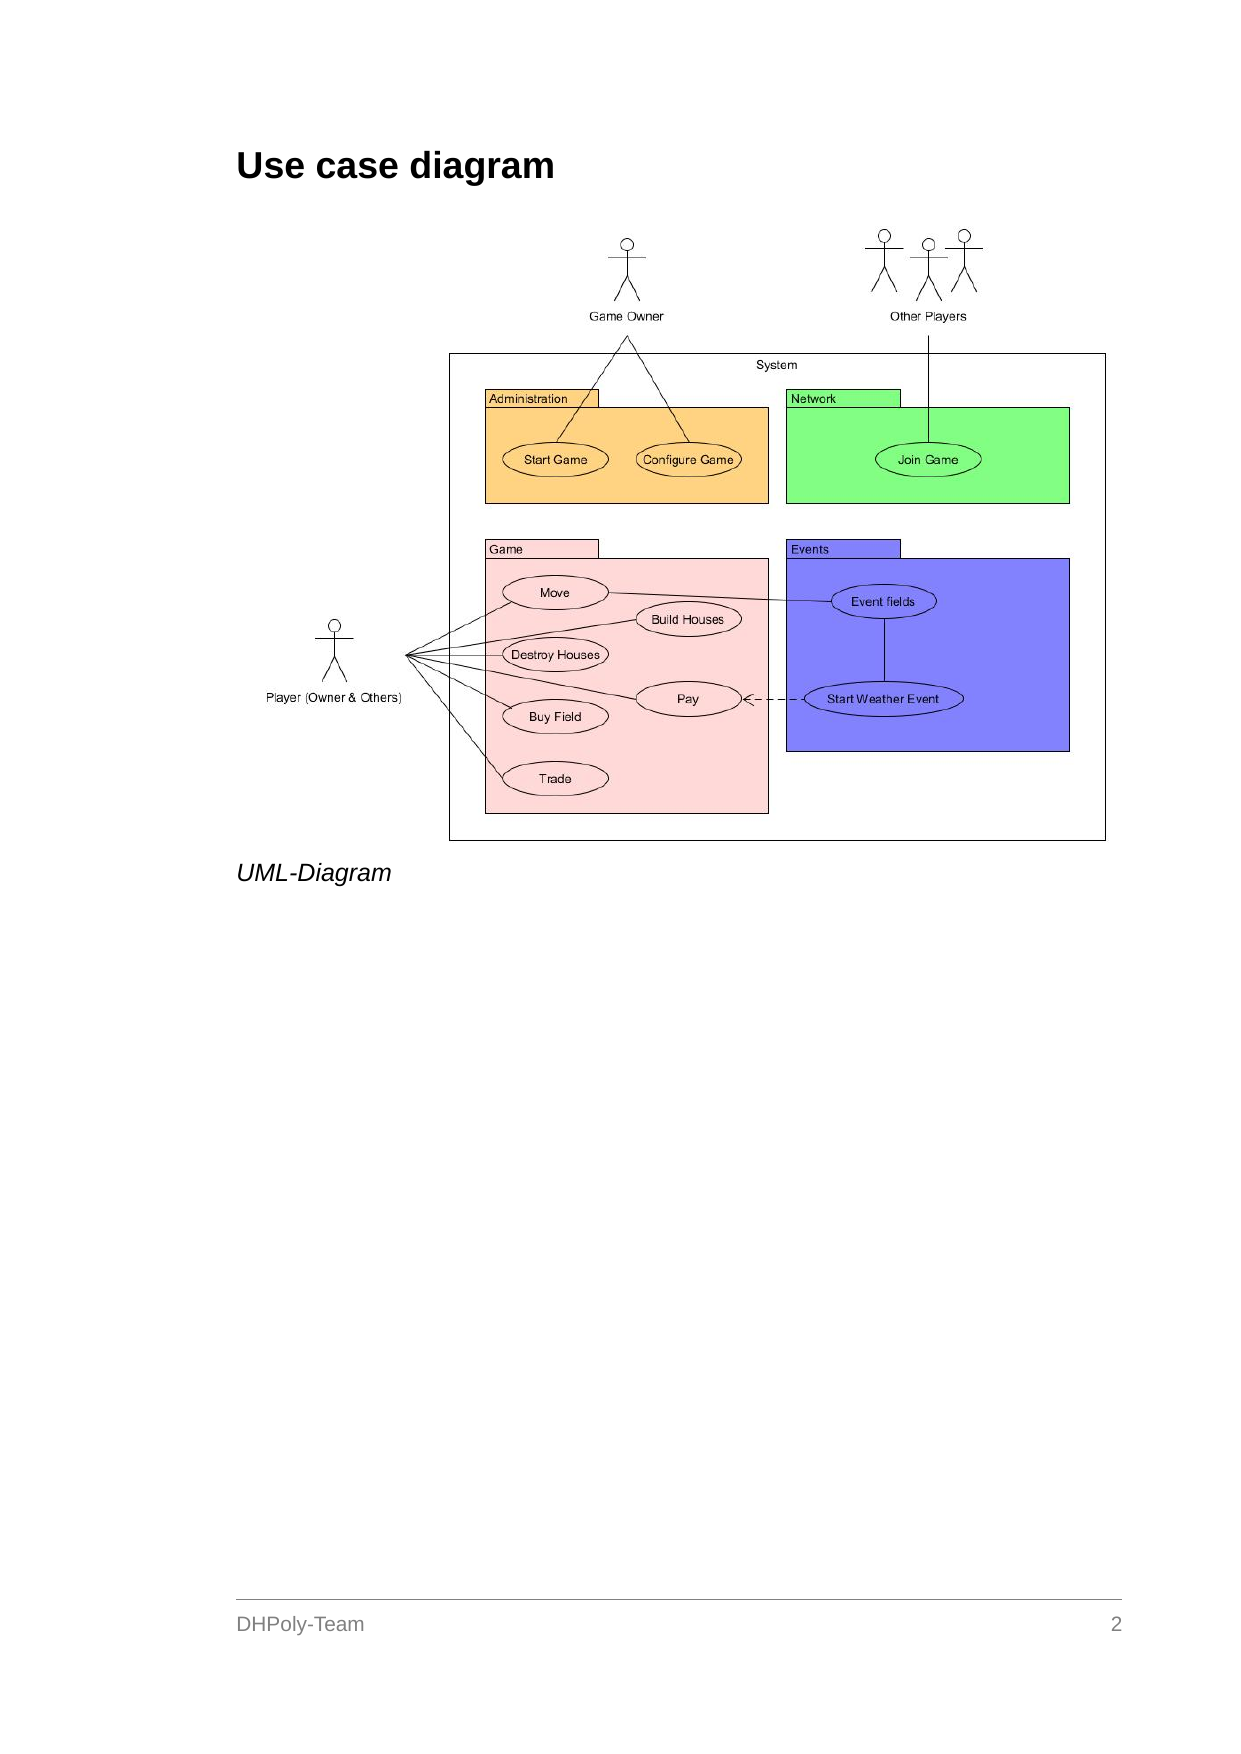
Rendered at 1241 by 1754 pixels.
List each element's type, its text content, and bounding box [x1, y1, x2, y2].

text UML-Diagram [236, 858, 1122, 887]
subtitle Use case diagram [236, 143, 1122, 186]
picture [236, 211, 1123, 858]
